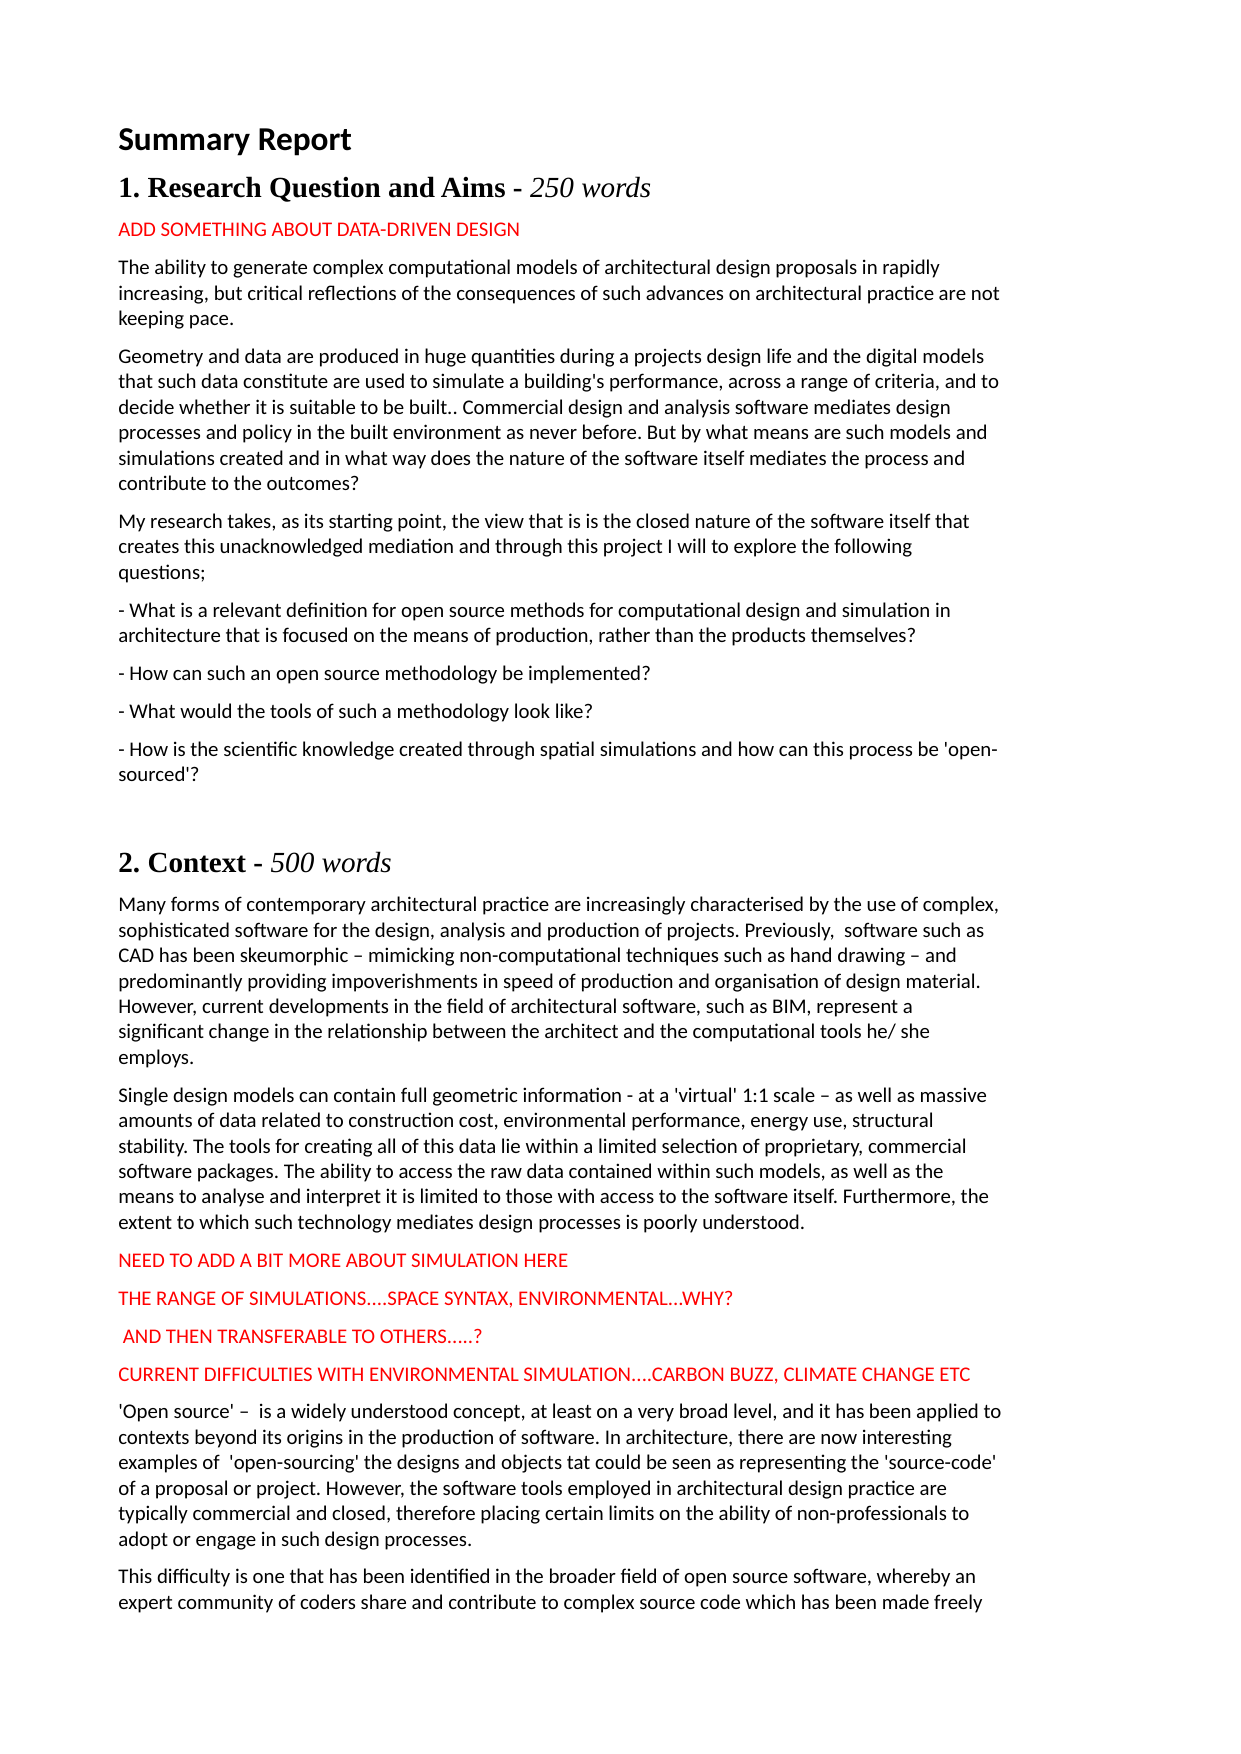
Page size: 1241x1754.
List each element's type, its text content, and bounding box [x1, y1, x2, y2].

text - What would the tools of such a methodology look like? [118, 698, 1004, 724]
text The ability to generate complex computational models of architectural design proposals in rapidly increasing, but critical reflections of the consequences of such advances on architectural practice are not keeping pace. [118, 254, 1004, 331]
text - How can such an open source methodology be implemented? [118, 660, 1004, 686]
subtitle 2. Context - 500 words [118, 846, 1004, 879]
text Many forms of contemporary architectural practice are increasingly characterised by the use of complex, sophisticated software for the design, analysis and production of projects. Previously, software such as CAD has been skeumorphic – mimicking non-computational techniques such as hand drawing – and predominantly providing impoverishments in speed of production and organisation of design material. However, current developments in the field of architectural software, such as BIM, represent a significant change in the relationship between the architect and the computational tools he/ she employs. [118, 892, 1004, 1069]
text Single design models can contain full geometric information - at a 'virtual' 1:1 scale – as well as massive amounts of data related to construction cost, environmental performance, energy use, structural stability. The tools for creating all of this data lie within a limited selection of proprietary, commercial software packages. The ability to access the raw data contained within such models, as well as the means to analyse and interpret it is limited to those with access to the software itself. Furthermore, the extent to which such technology mediates design processes is poorly understood. [118, 1082, 1004, 1234]
text NEED TO ADD A BIT MORE ABOUT SIMULATION HERE [118, 1247, 1004, 1272]
text AND THEN TRANSFERABLE TO OTHERS.....? [118, 1323, 1004, 1348]
text My research takes, as its starting point, the view that is is the closed nature of the software itself that creates this unacknowledged mediation and through this project I will to explore the following questions; [118, 508, 1004, 584]
text 'Open source' – is a widely understood concept, at least on a very broad level, and it has been applied to contexts beyond its origins in the production of software. In architecture, there are now interesting examples of 'open-sourcing' the designs and objects tat could be seen as representing the 'source-code' of a proposal or project. However, the software tools employed in architectural design practice are typically commercial and closed, therefore placing certain limits on the ability of non-professionals to adopt or engage in such design processes. [118, 1399, 1004, 1551]
title Summary Report [118, 118, 1004, 159]
text CURRENT DIFFICULTIES WITH ENVIRONMENTAL SIMULATION....CARBON BUZZ, CLIMATE CHANGE ETC [118, 1361, 1004, 1386]
text ADD SOMETHING ABOUT DATA-DRIVEN DESIGN [118, 217, 1004, 242]
text - How is the scientific knowledge created through spatial simulations and how can this process be 'open-sourced'? [118, 736, 1004, 787]
text Geometry and data are produced in huge quantities during a projects design life and the digital models that such data constitute are used to simulate a building's performance, across a range of criteria, and to decide whether it is suitable to be built.. Commercial design and analysis software mediates design processes and policy in the built environment as never before. But by what means are such models and simulations created and in what way does the nature of the software itself mediates the process and contribute to the outcomes? [118, 343, 1004, 496]
text - What is a relevant definition for open source methods for computational design and simulation in architecture that is focused on the means of production, rather than the products themselves? [118, 597, 1004, 648]
text This difficulty is one that has been identified in the broader field of open source software, whereby an expert community of coders share and contribute to complex source code which has been made freely [118, 1564, 1004, 1614]
subtitle 1. Research Question and Aims - 250 words [118, 171, 1004, 204]
text THE RANGE OF SIMULATIONS....SPACE SYNTAX, ENVIRONMENTAL...WHY? [118, 1285, 1004, 1310]
